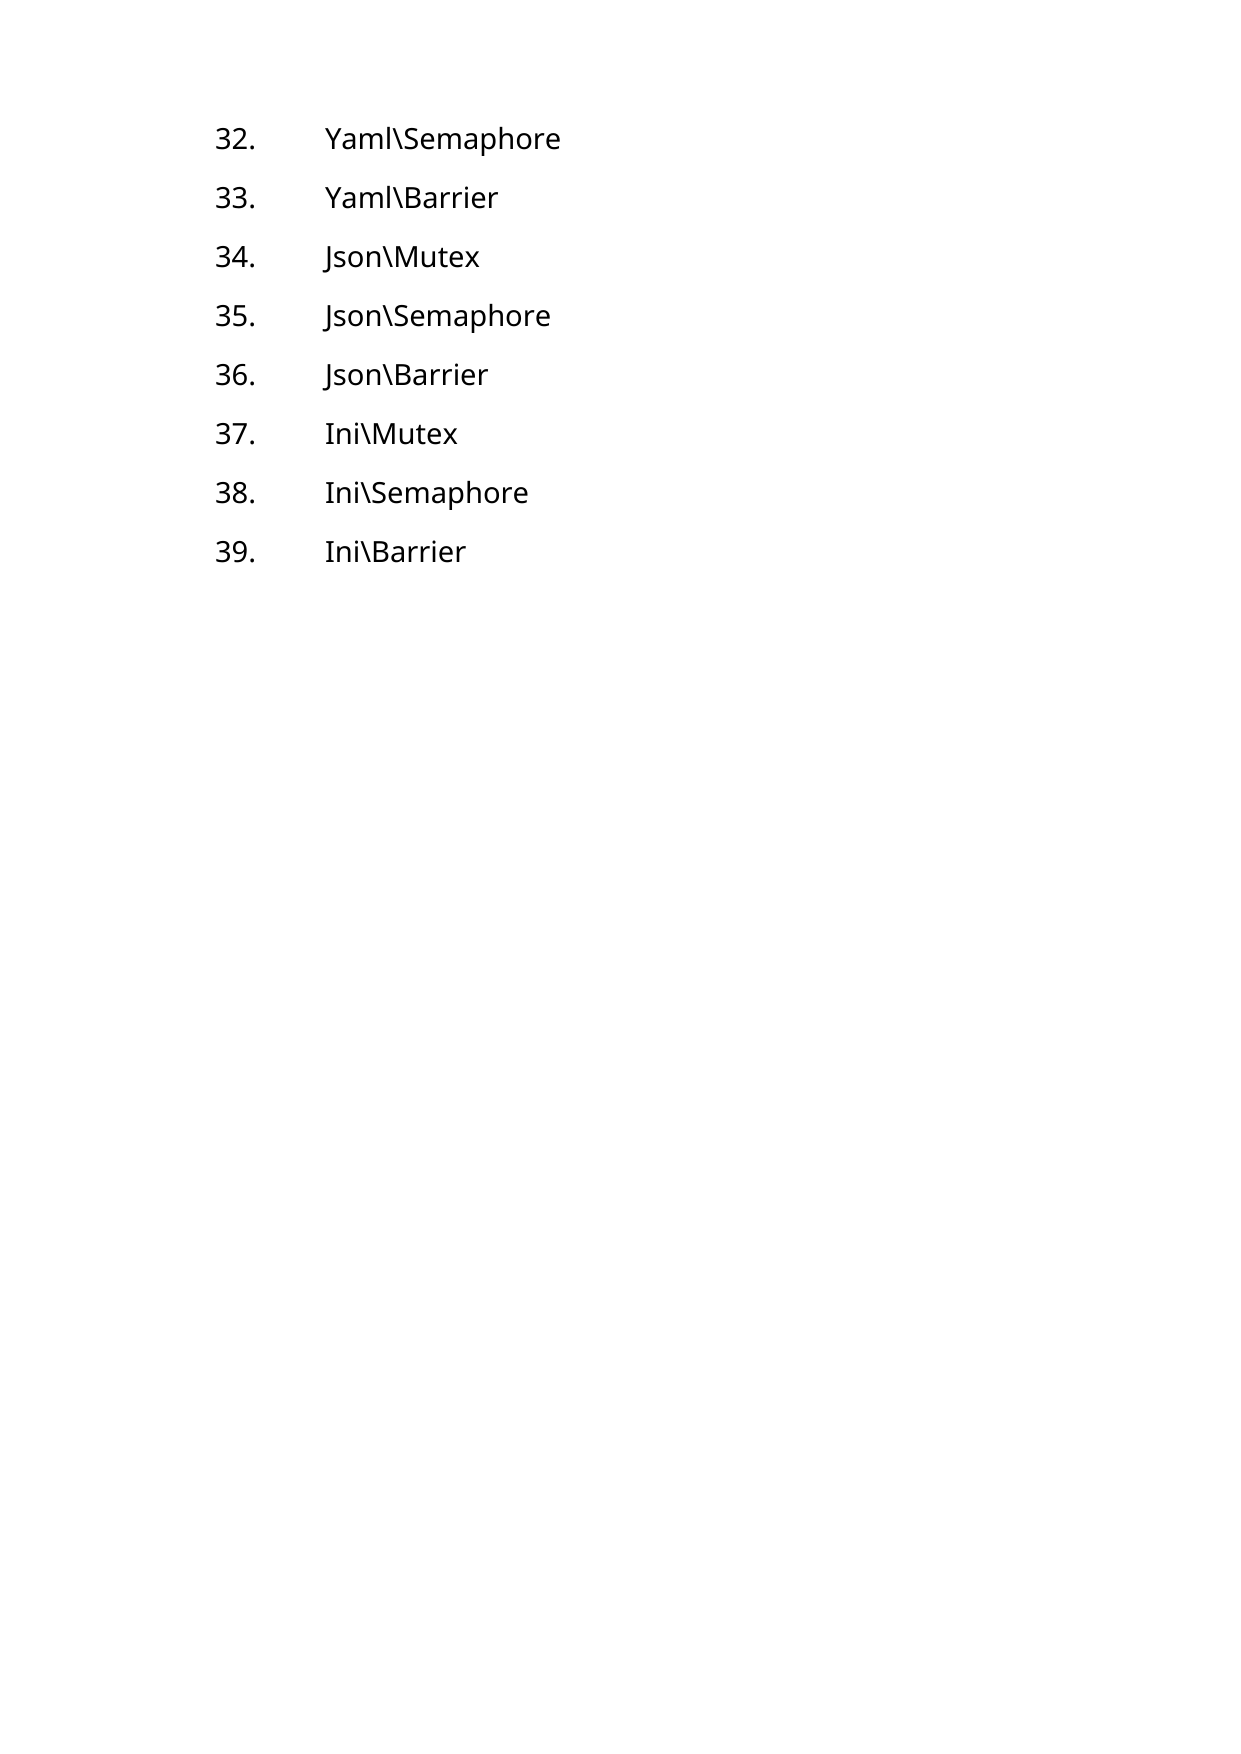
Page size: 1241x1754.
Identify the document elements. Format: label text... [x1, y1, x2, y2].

list Ini\Barrier [215, 532, 1152, 571]
list Json\Mutex [215, 236, 1152, 276]
list Json\Barrier [215, 354, 1152, 394]
list Ini\Semaphore [215, 472, 1152, 512]
list Json\Semaphore [215, 295, 1152, 335]
list Yaml\Barrier [215, 177, 1152, 217]
list Yaml\Semaphore [215, 118, 1152, 158]
list Ini\Mutex [215, 413, 1152, 453]
